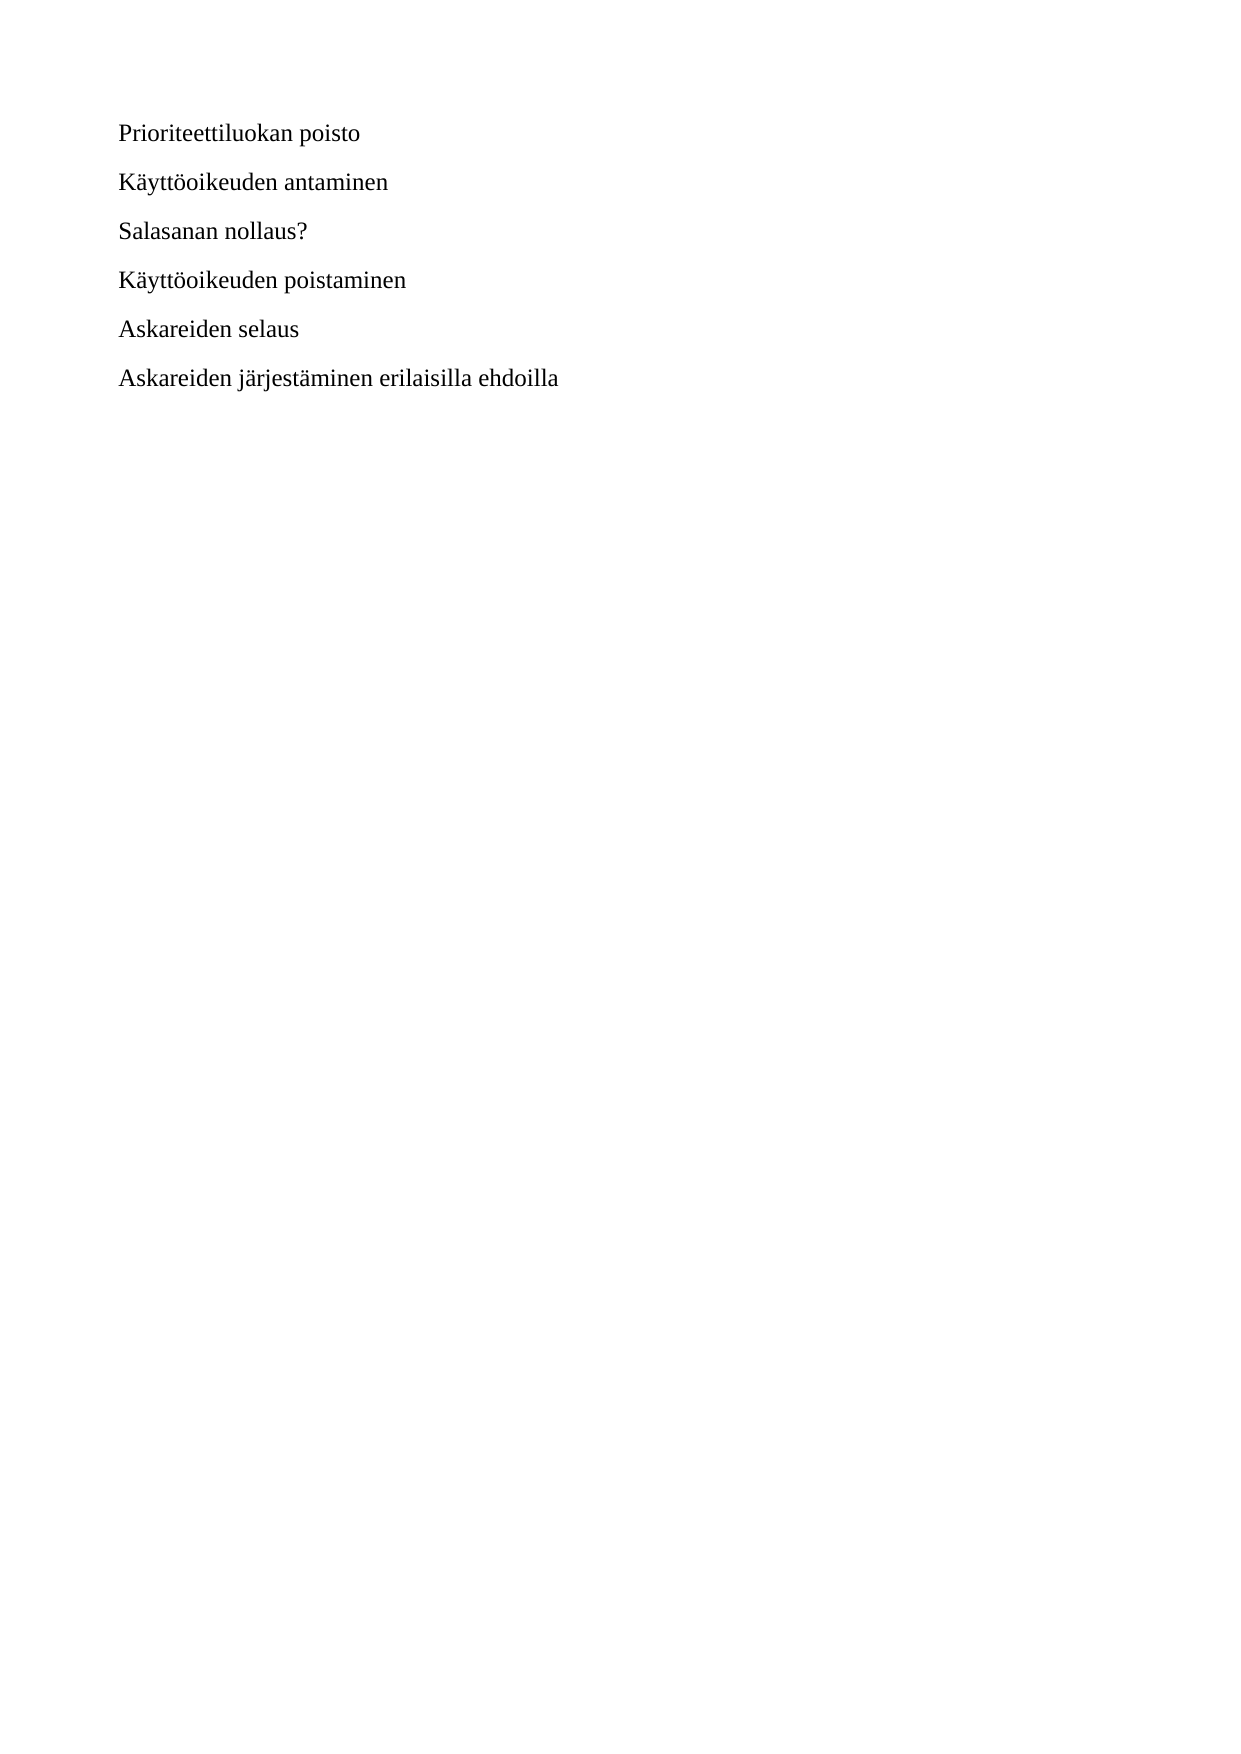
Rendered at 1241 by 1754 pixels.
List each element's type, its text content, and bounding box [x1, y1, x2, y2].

text Askareiden järjestäminen erilaisilla ehdoilla [118, 363, 1122, 392]
text Käyttöoikeuden poistaminen [118, 265, 1122, 294]
text Askareiden selaus [118, 314, 1122, 343]
text Prioriteettiluokan poisto [118, 118, 1122, 147]
text Käyttöoikeuden antaminen [118, 167, 1122, 196]
text Salasanan nollaus? [118, 216, 1122, 245]
